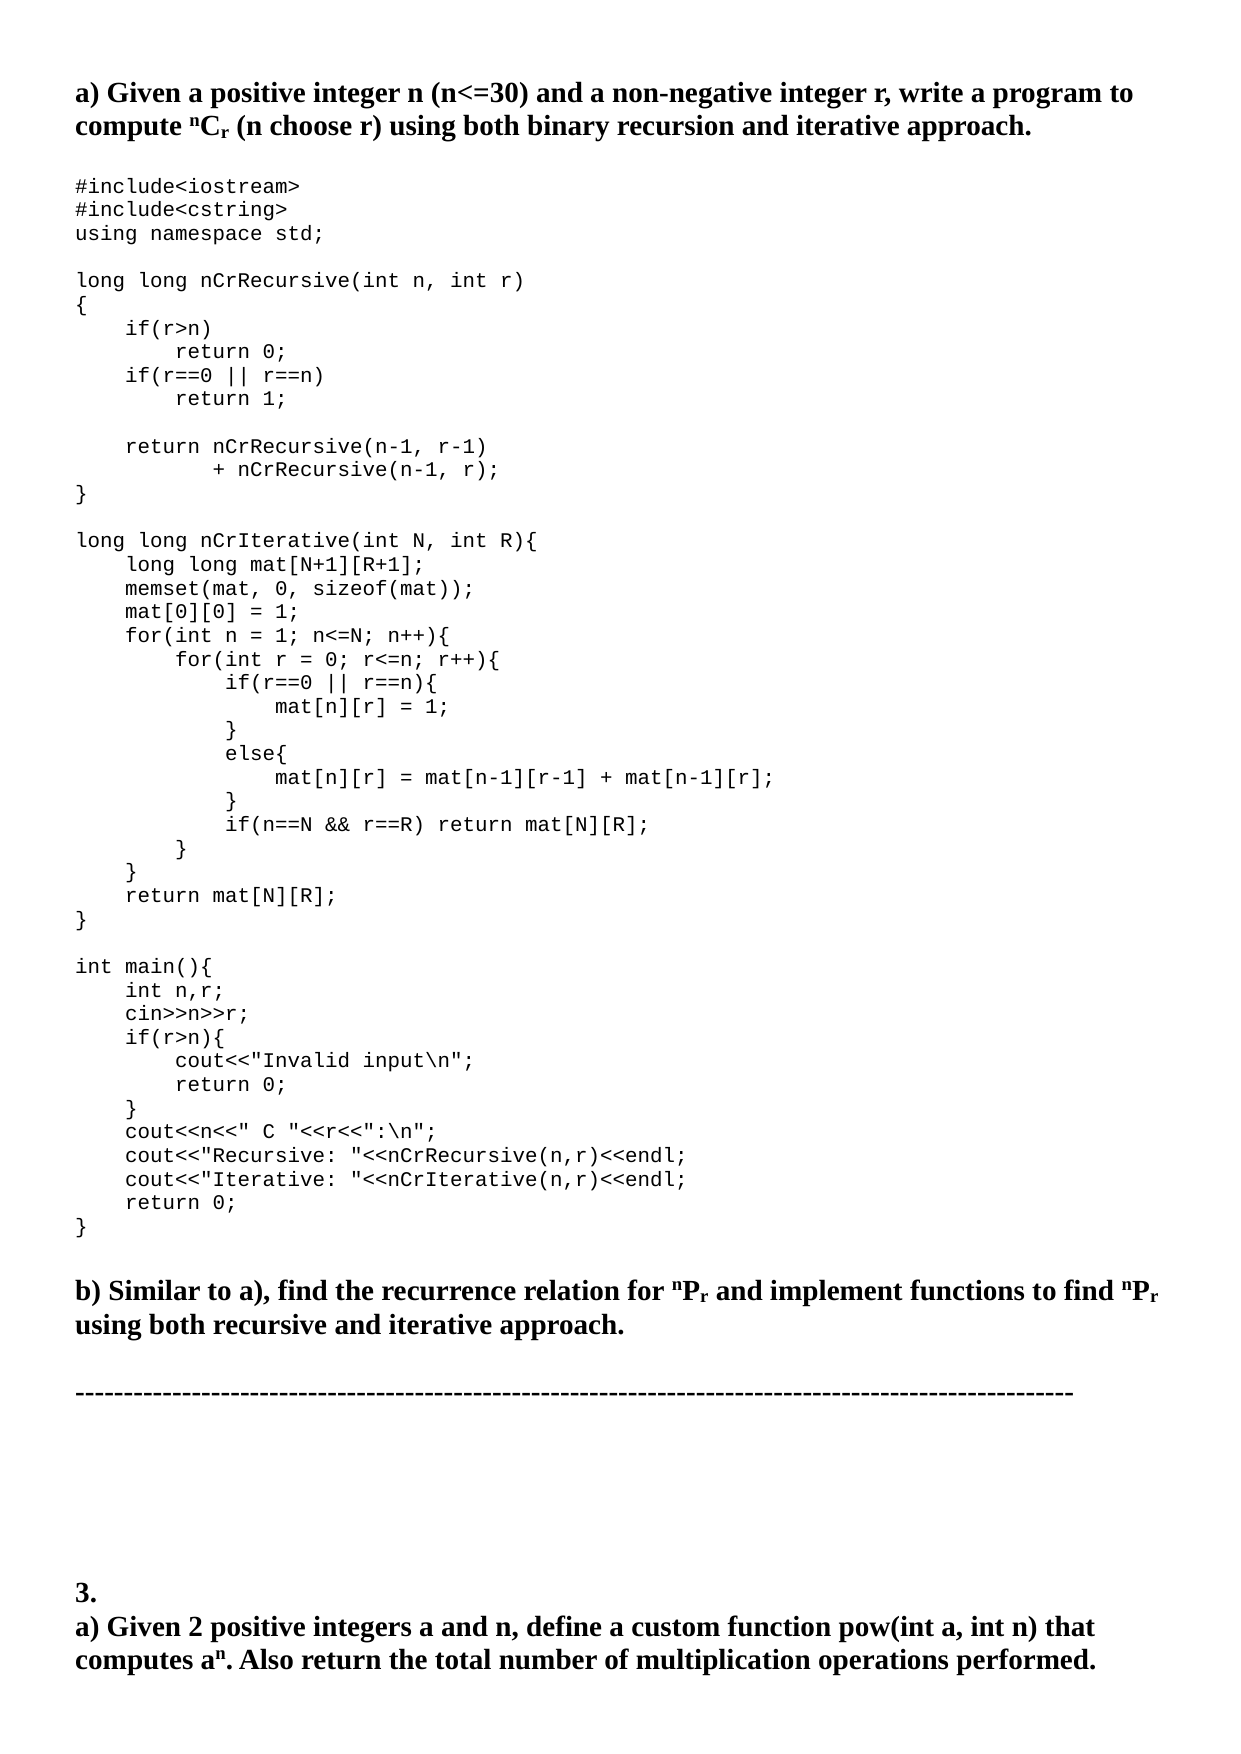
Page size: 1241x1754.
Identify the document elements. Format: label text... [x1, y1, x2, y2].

text using namespace std; [75, 223, 1165, 247]
text if(r==0 || r==n) [75, 365, 1165, 388]
text return 0; [75, 1074, 1165, 1098]
text long long mat[N+1][R+1]; [75, 554, 1165, 578]
text mat[n][r] = 1; [75, 696, 1165, 719]
text long long nCrRecursive(int n, int r) [75, 270, 1165, 294]
text int main(){ [75, 956, 1165, 979]
text long long nCrIterative(int N, int R){ [75, 530, 1165, 554]
text { [75, 294, 1165, 317]
text return 1; [75, 388, 1165, 412]
text 3. [75, 1575, 1165, 1609]
text cout<<n<<" C "<<r<<":\n"; [75, 1121, 1165, 1145]
text #include<iostream> [75, 176, 1165, 199]
text } [75, 719, 1165, 743]
text } [75, 483, 1165, 507]
text } [75, 838, 1165, 861]
text cin>>n>>r; [75, 1003, 1165, 1027]
text return nCrRecursive(n-1, r-1) [75, 436, 1165, 459]
text mat[0][0] = 1; [75, 601, 1165, 625]
text a) Given a positive integer n (n<=30) and a non-negative integer r, write a program to compute nCr (n choose r) using both binary recursion and iterative approach. [75, 75, 1165, 142]
text return 0; [75, 341, 1165, 365]
text } [75, 909, 1165, 932]
text if(r>n) [75, 317, 1165, 341]
text } [75, 861, 1165, 885]
text if(n==N && r==R) return mat[N][R]; [75, 814, 1165, 838]
text cout<<"Invalid input\n"; [75, 1051, 1165, 1074]
text + nCrRecursive(n-1, r); [75, 459, 1165, 483]
text a) Given 2 positive integers a and n, define a custom function pow(int a, int n) that computes an. Also return the total number of multiplication operations performed. [75, 1609, 1165, 1676]
text if(r>n){ [75, 1027, 1165, 1051]
text } [75, 1216, 1165, 1240]
text mat[n][r] = mat[n-1][r-1] + mat[n-1][r]; [75, 767, 1165, 790]
text for(int r = 0; r<=n; r++){ [75, 648, 1165, 672]
text } [75, 790, 1165, 814]
text } [75, 1098, 1165, 1121]
text for(int n = 1; n<=N; n++){ [75, 625, 1165, 648]
text return 0; [75, 1192, 1165, 1216]
text cout<<"Recursive: "<<nCrRecursive(n,r)<<endl; [75, 1145, 1165, 1169]
text else{ [75, 743, 1165, 767]
text if(r==0 || r==n){ [75, 672, 1165, 696]
text cout<<"Iterative: "<<nCrIterative(n,r)<<endl; [75, 1169, 1165, 1192]
text b) Similar to a), find the recurrence relation for nPr and implement functions to find nPr using both recursive and iterative approach. [75, 1273, 1165, 1340]
text ------------------------------------------------------------------------------------------------------- [75, 1374, 1165, 1407]
text return mat[N][R]; [75, 885, 1165, 909]
text int n,r; [75, 979, 1165, 1003]
text memset(mat, 0, sizeof(mat)); [75, 578, 1165, 601]
text #include<cstring> [75, 199, 1165, 223]
